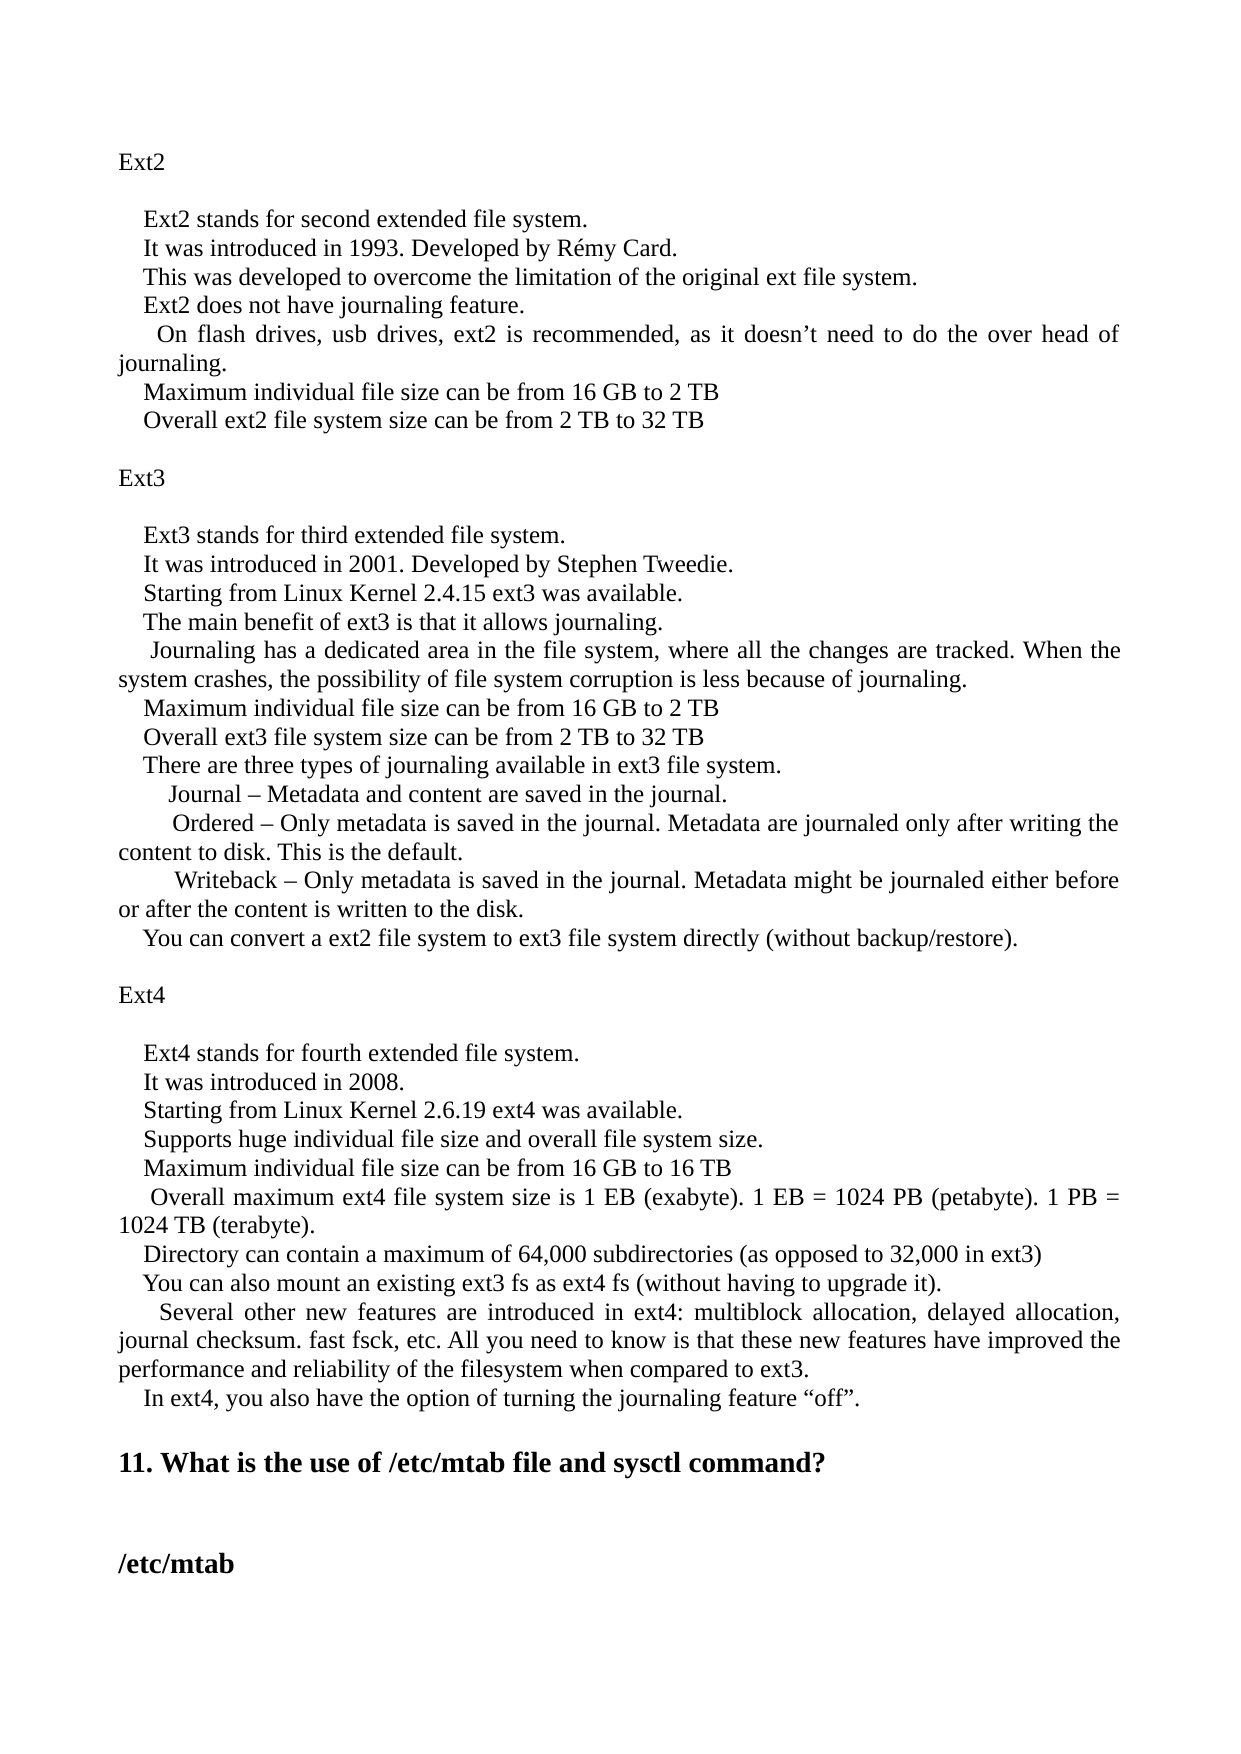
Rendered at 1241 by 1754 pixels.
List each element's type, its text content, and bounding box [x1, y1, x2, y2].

text You can convert a ext2 file system to ext3 file system directly (without backup/restore). [118, 923, 1122, 952]
text On flash drives, usb drives, ext2 is recommended, as it doesn’t need to do the over head of journaling. [118, 319, 1122, 377]
text Ext4 stands for fourth extended file system. [118, 1038, 1122, 1067]
text Ext2 does not have journaling feature. [118, 291, 1122, 319]
text Starting from Linux Kernel 2.6.19 ext4 was available. [118, 1096, 1122, 1124]
text Overall maximum ext4 file system size is 1 EB (exabyte). 1 EB = 1024 PB (petabyte). 1 PB = 1024 TB (terabyte). [118, 1182, 1122, 1239]
text Ext3 stands for third extended file system. [118, 521, 1122, 549]
text /etc/mtab [118, 1546, 1122, 1579]
text It was introduced in 2001. Developed by Stephen Tweedie. [118, 549, 1122, 578]
text The main benefit of ext3 is that it allows journaling. [118, 607, 1122, 636]
text In ext4, you also have the option of turning the journaling feature “off”. [118, 1383, 1122, 1412]
text Overall ext2 file system size can be from 2 TB to 32 TB [118, 406, 1122, 434]
text Ordered – Only metadata is saved in the journal. Metadata are journaled only after writing the content to disk. This is the default. [118, 808, 1122, 866]
text Overall ext3 file system size can be from 2 TB to 32 TB [118, 722, 1122, 751]
text Directory can contain a maximum of 64,000 subdirectories (as opposed to 32,000 in ext3) [118, 1239, 1122, 1268]
text Maximum individual file size can be from 16 GB to 2 TB [118, 693, 1122, 722]
text Journal – Metadata and content are saved in the journal. [118, 779, 1122, 808]
text You can also mount an existing ext3 fs as ext4 fs (without having to upgrade it). [118, 1268, 1122, 1297]
text Supports huge individual file size and overall file system size. [118, 1124, 1122, 1153]
text Maximum individual file size can be from 16 GB to 16 TB [118, 1153, 1122, 1182]
text Ext2 [118, 147, 1122, 176]
text Starting from Linux Kernel 2.4.15 ext3 was available. [118, 578, 1122, 607]
text It was introduced in 2008. [118, 1067, 1122, 1096]
text Ext3 [118, 463, 1122, 492]
text 11. What is the use of /etc/mtab file and sysctl command? [118, 1445, 1122, 1479]
text There are three types of journaling available in ext3 file system. [118, 751, 1122, 779]
text It was introduced in 1993. Developed by Rémy Card. [118, 233, 1122, 262]
text Maximum individual file size can be from 16 GB to 2 TB [118, 377, 1122, 406]
text Journaling has a dedicated area in the file system, where all the changes are tracked. When the system crashes, the possibility of file system corruption is less because of journaling. [118, 636, 1122, 693]
text Ext4 [118, 981, 1122, 1009]
text This was developed to overcome the limitation of the original ext file system. [118, 262, 1122, 291]
text Writeback – Only metadata is saved in the journal. Metadata might be journaled either before or after the content is written to the disk. [118, 866, 1122, 923]
text Ext2 stands for second extended file system. [118, 204, 1122, 233]
text Several other new features are introduced in ext4: multiblock allocation, delayed allocation, journal checksum. fast fsck, etc. All you need to know is that these new features have improved the performance and reliability of the filesystem when compared to ext3. [118, 1297, 1122, 1383]
